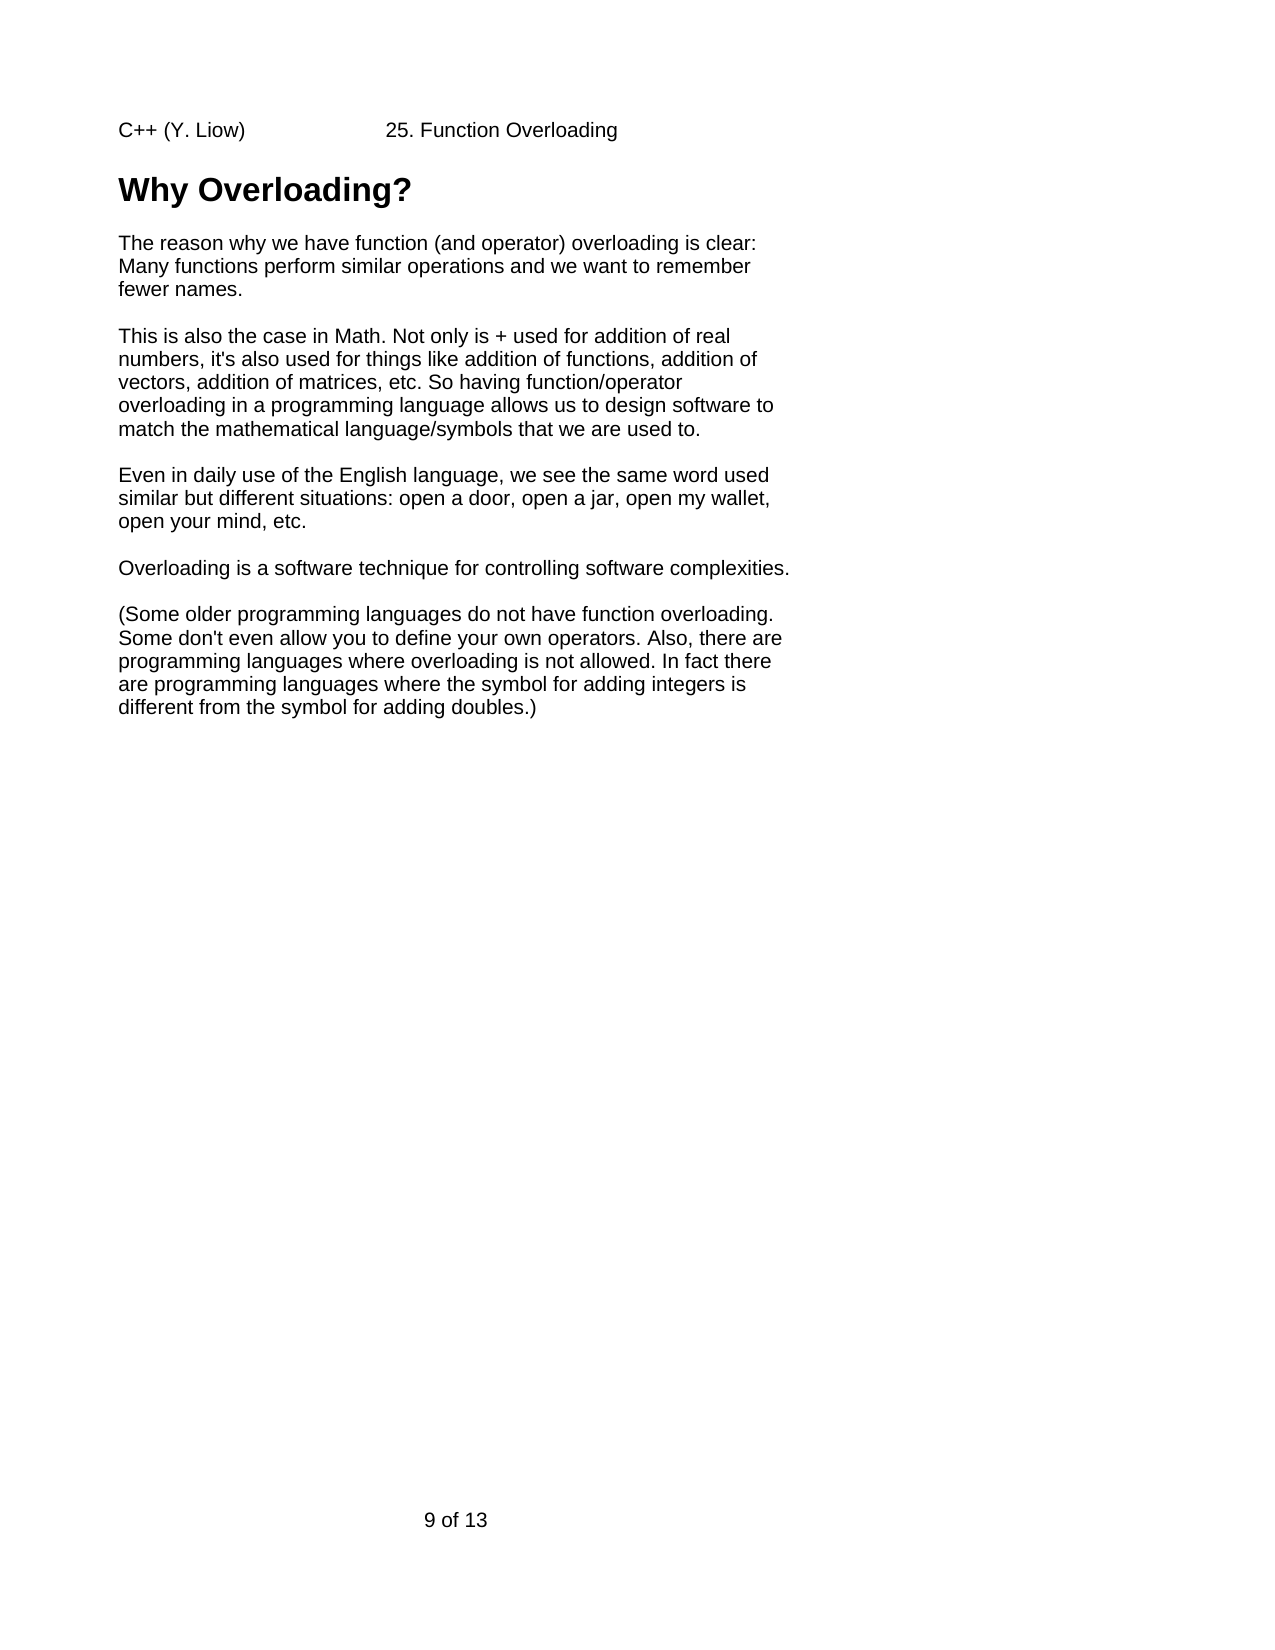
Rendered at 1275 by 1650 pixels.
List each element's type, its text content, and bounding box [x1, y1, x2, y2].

text (Some older programming languages do not have function overloading. Some don't even allow you to define your own operators. Also, there are programming languages where overloading is not allowed. In fact there are programming languages where the symbol for adding integers is different from the symbol for adding doubles.) [118, 603, 793, 719]
text Even in daily use of the English language, we see the same word used similar but different situations: open a door, open a jar, open my wallet, open your mind, etc. [118, 464, 793, 533]
text Overloading is a software technique for controlling software complexities. [118, 557, 793, 580]
text This is also the case in Math. Not only is + used for addition of real numbers, it's also used for things like addition of functions, addition of vectors, addition of matrices, etc. So having function/operator overloading in a programming language allows us to design software to match the mathematical language/symbols that we are used to. [118, 324, 793, 440]
text The reason why we have function (and operator) overloading is clear: Many functions perform similar operations and we want to remember fewer names. [118, 231, 793, 301]
text Why Overloading? [118, 171, 793, 208]
